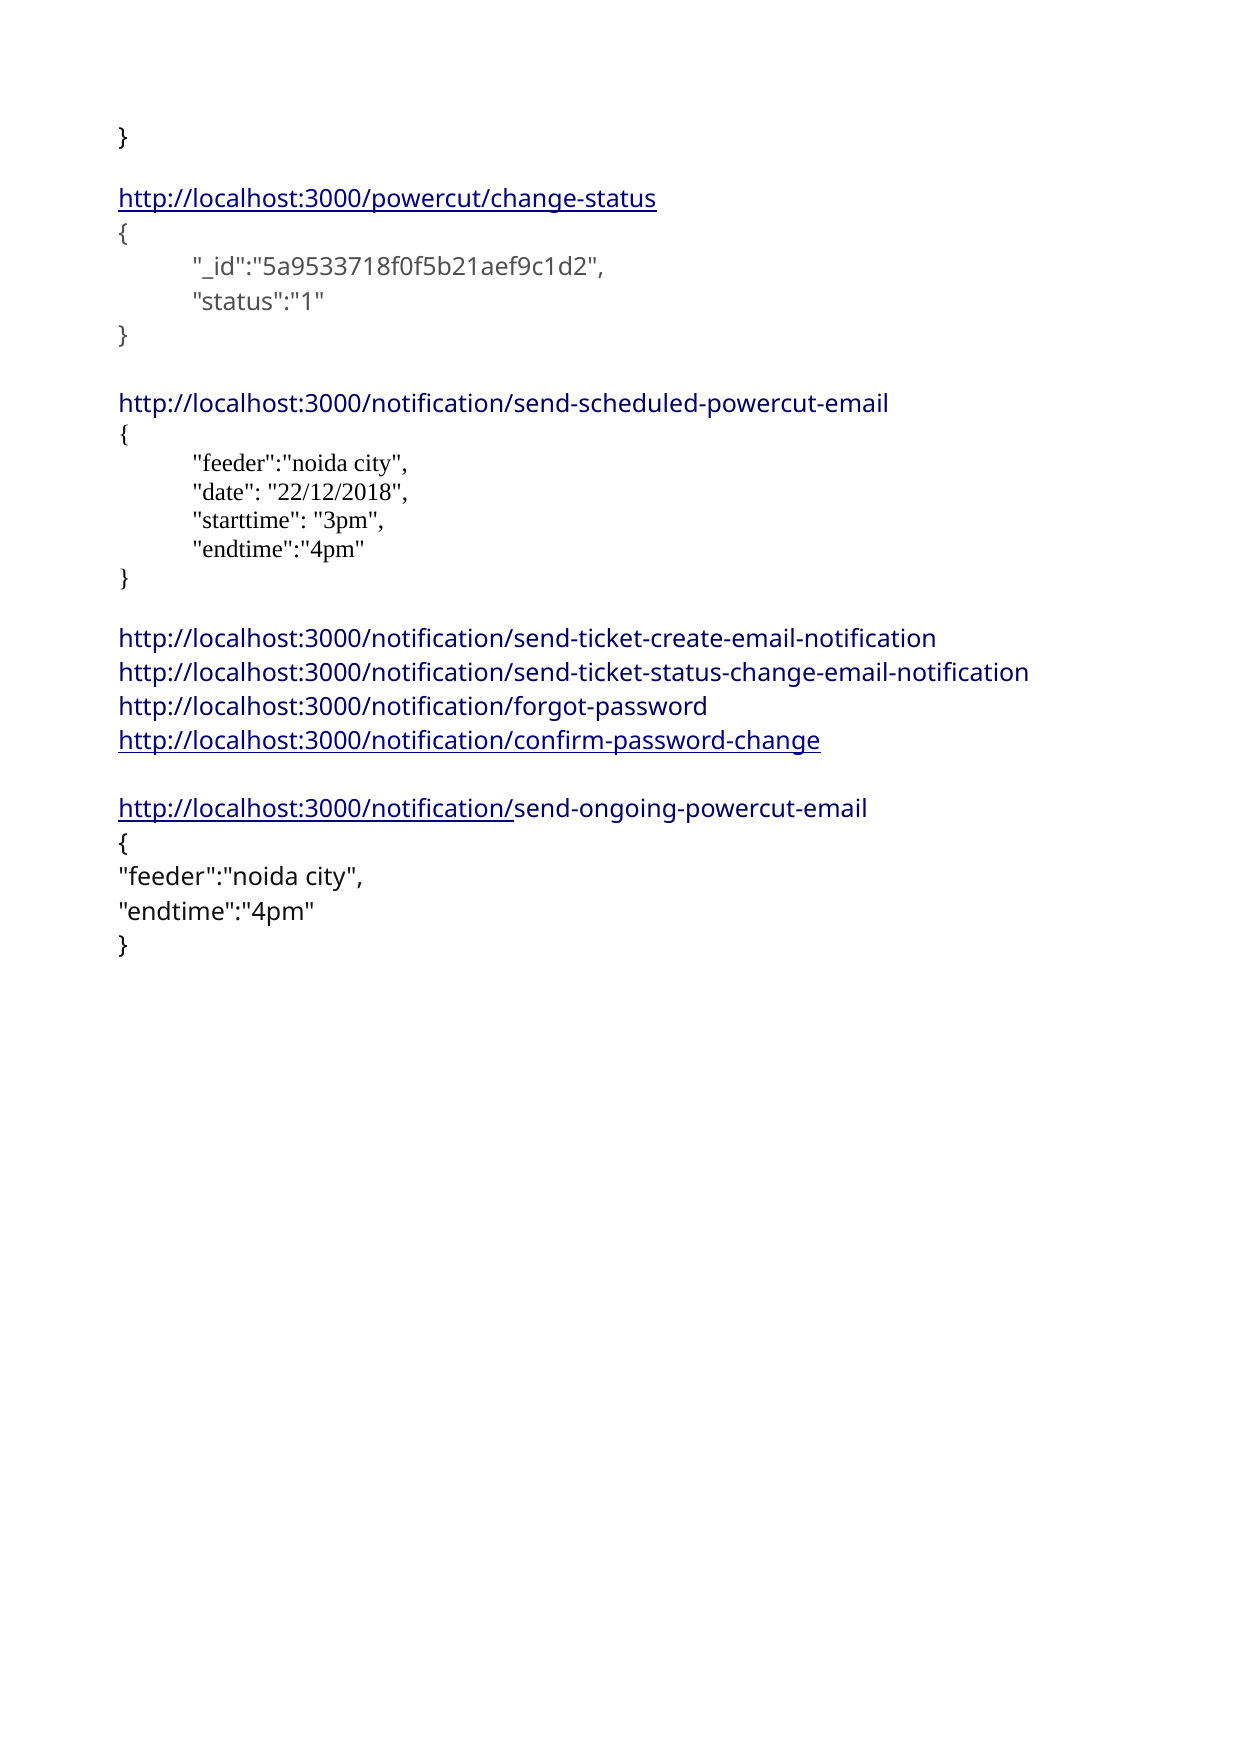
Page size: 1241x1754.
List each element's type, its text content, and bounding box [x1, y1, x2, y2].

text http://localhost:3000/notification/send-scheduled-powercut-email [118, 385, 1122, 419]
text http://localhost:3000/powercut/change-status [118, 181, 1122, 215]
text "status":"1" [118, 283, 1122, 317]
text "endtime":"4pm" [118, 893, 1122, 927]
text { [118, 825, 1122, 859]
text } [118, 563, 1122, 592]
text "endtime":"4pm" [118, 534, 1122, 563]
text http://localhost:3000/notification/confirm-password-change [118, 723, 1122, 757]
text http://localhost:3000/notification/send-ticket-status-change-email-notification [118, 655, 1122, 689]
text { [118, 419, 1122, 448]
text "date": "22/12/2018", [118, 477, 1122, 506]
text "feeder":"noida city", [118, 859, 1122, 893]
text } [118, 927, 1122, 961]
text } [118, 118, 1122, 152]
text } [118, 317, 1122, 351]
text http://localhost:3000/notification/send-ticket-create-email-notification [118, 621, 1122, 655]
text http://localhost:3000/notification/forgot-password [118, 689, 1122, 723]
text http://localhost:3000/notification/send-ongoing-powercut-email [118, 791, 1122, 825]
text { [118, 215, 1122, 249]
text "feeder":"noida city", [118, 448, 1122, 477]
text "starttime": "3pm", [118, 506, 1122, 534]
text "_id":"5a9533718f0f5b21aef9c1d2", [118, 249, 1122, 283]
